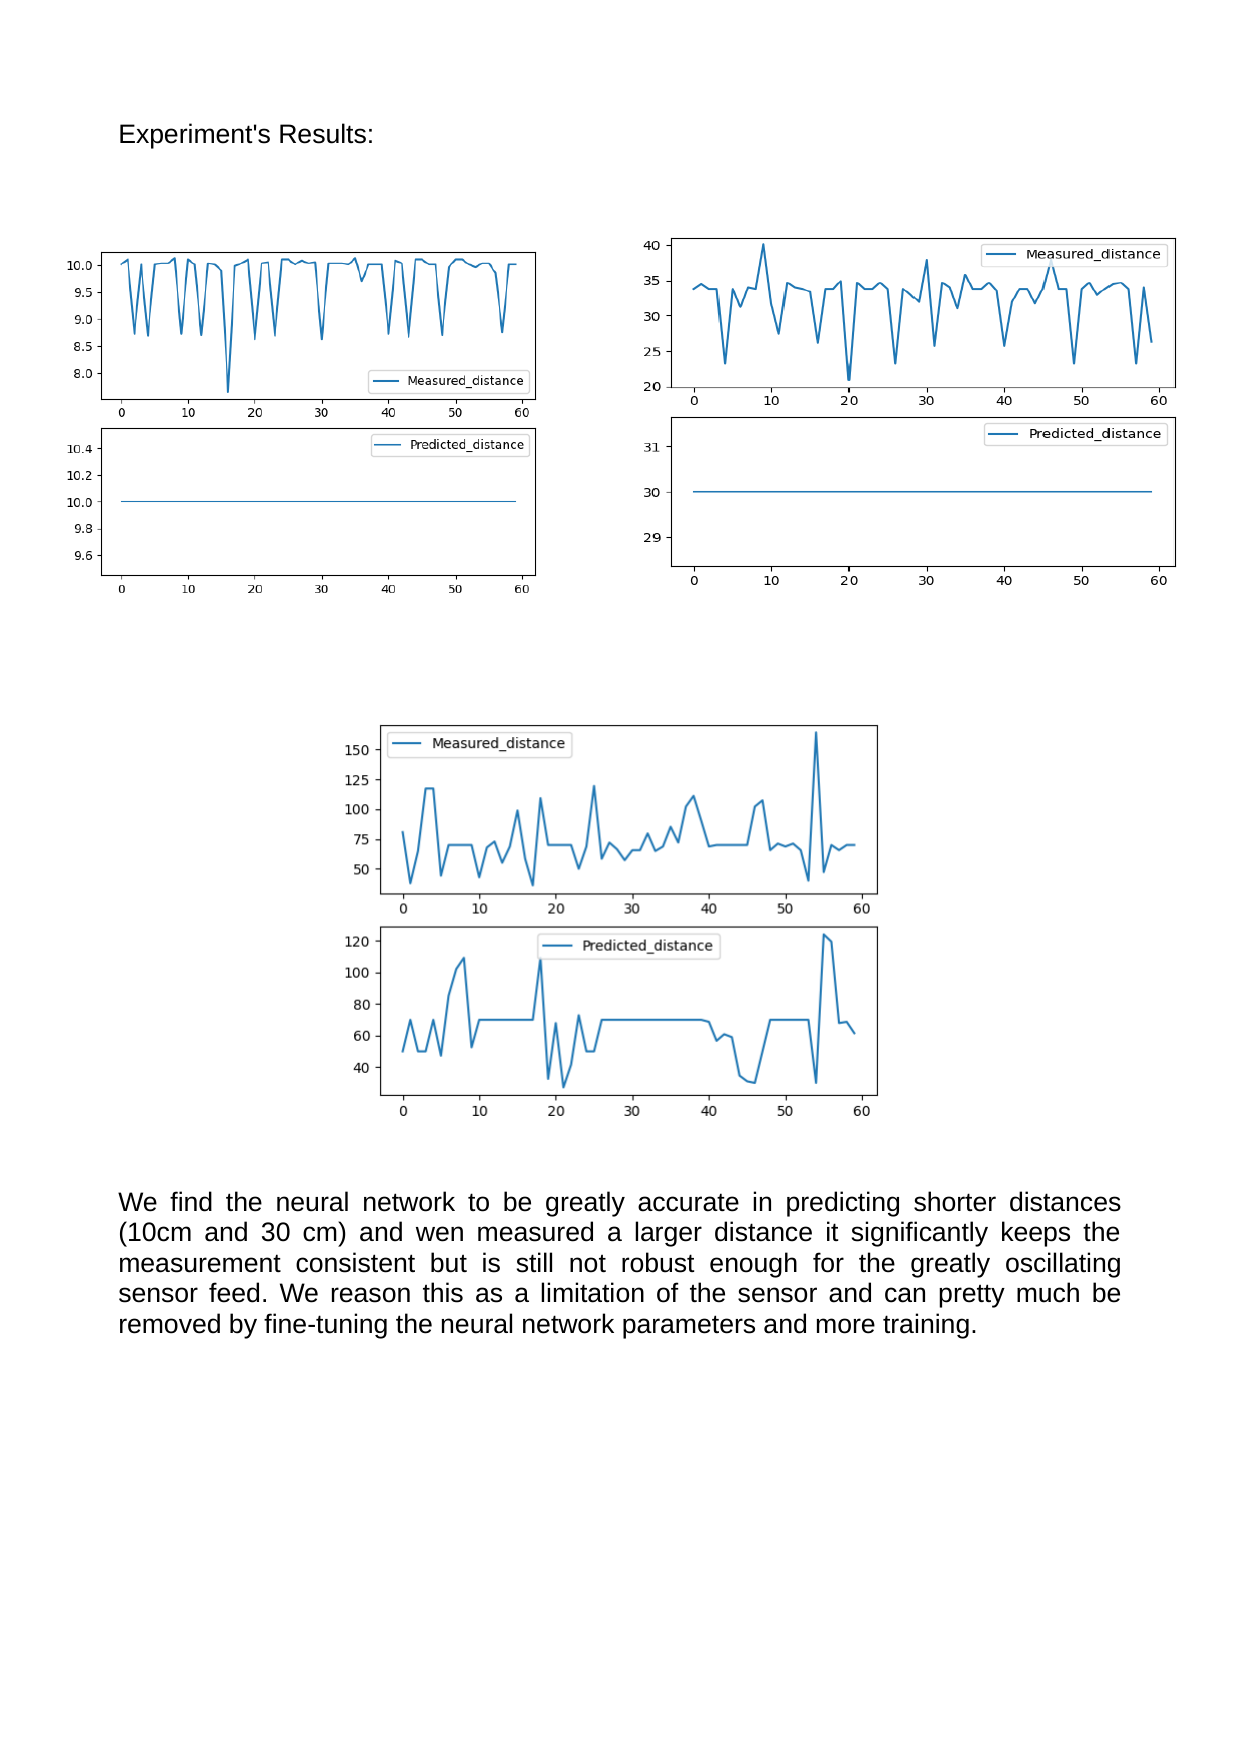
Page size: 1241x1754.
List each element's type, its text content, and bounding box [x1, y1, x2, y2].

picture [300, 667, 941, 1148]
text We find the neural network to be greatly accurate in predicting shorter distances (10cm and 30 cm) and wen measured a larger distance it significantly keeps the measurement consistent but is still not robust enough for the greatly oscillating sensor feed. We reason this as a limitation of the sensor and can pretty much be removed by fine-tuning the neural network parameters and more training. [118, 1186, 1122, 1339]
text Experiment's Results: [118, 118, 1122, 149]
picture [31, 186, 1240, 621]
